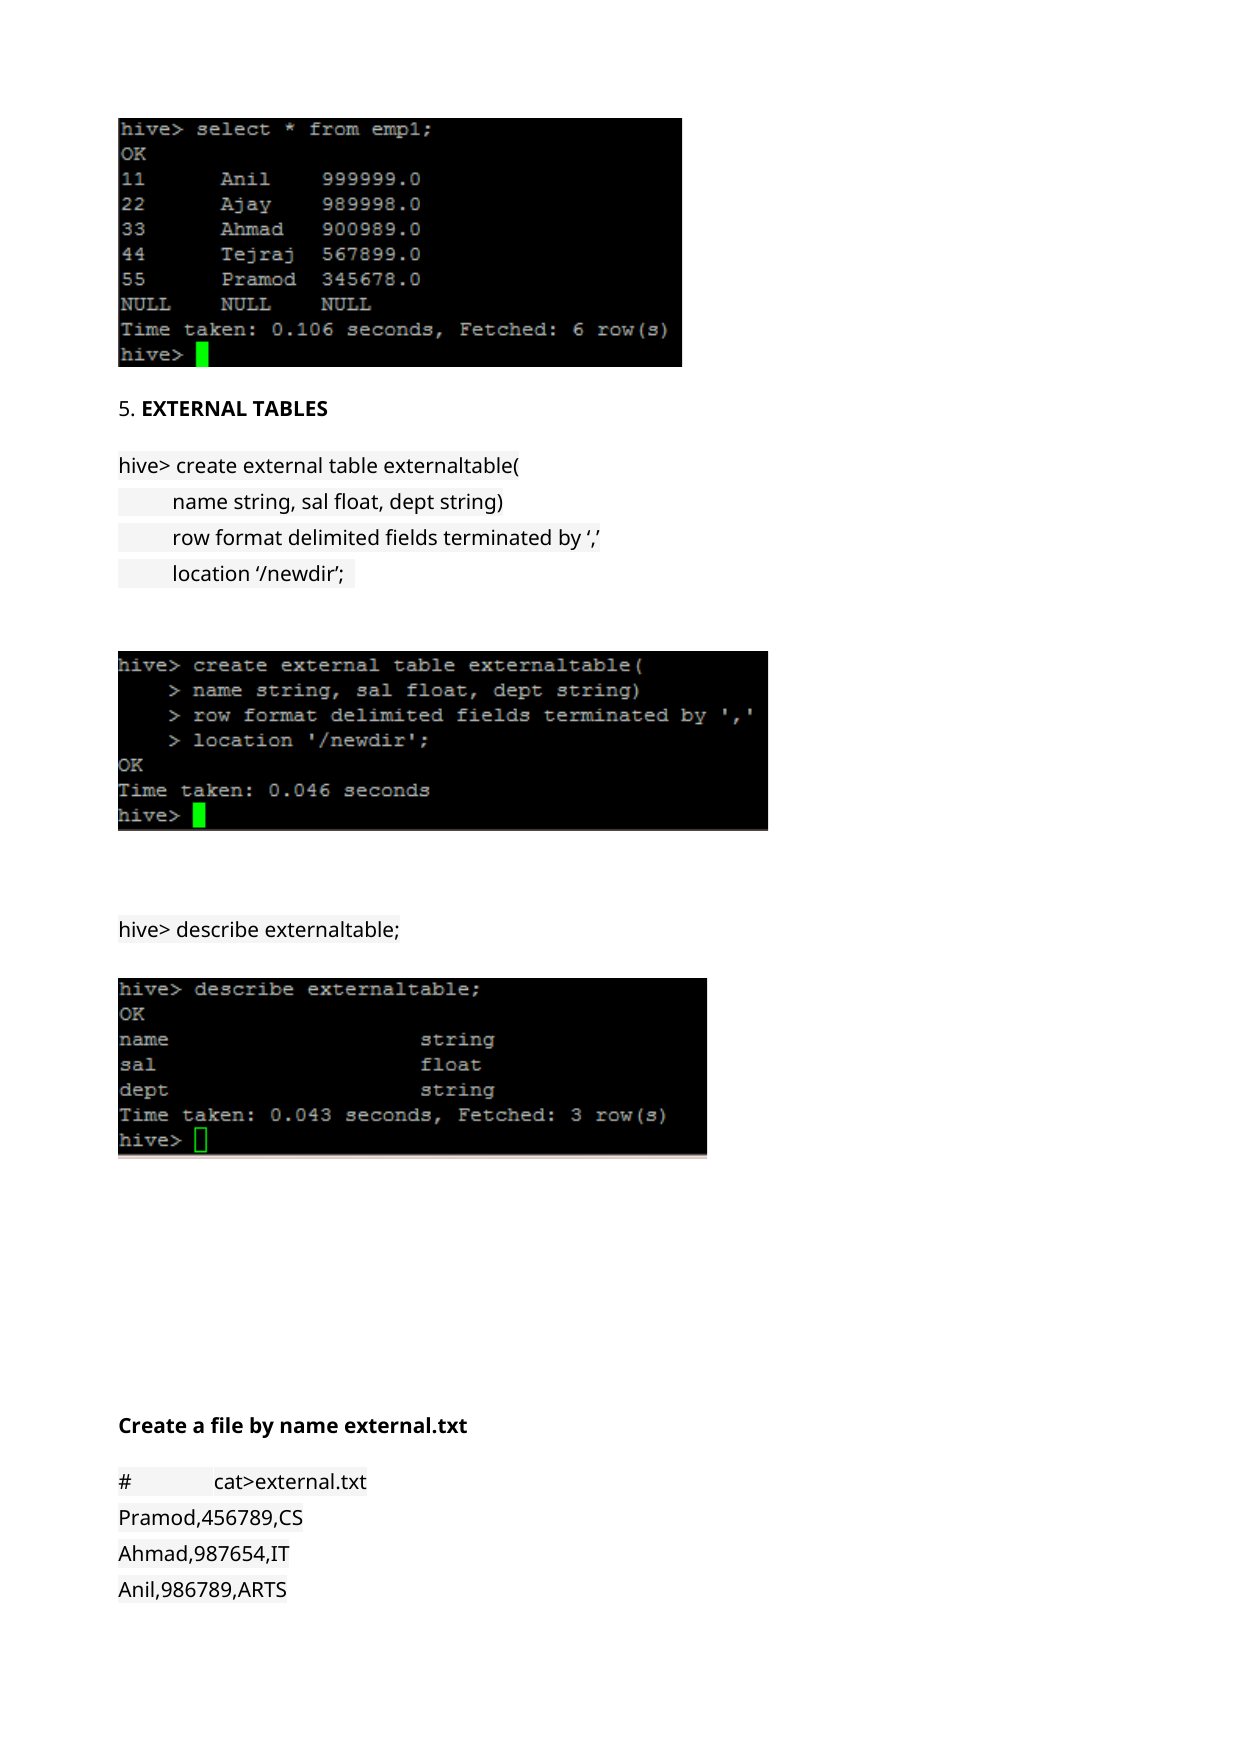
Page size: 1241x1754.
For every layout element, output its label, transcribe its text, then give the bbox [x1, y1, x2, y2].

text Ahmad,987654,IT [118, 1539, 1122, 1568]
text Anil,986789,ARTS [118, 1575, 1122, 1603]
text Pramod,456789,CS [118, 1503, 1122, 1532]
text hive> create external table externaltable( [118, 451, 1122, 480]
text location ‘/newdir’; [118, 559, 1122, 588]
text Create a file by name external.txt [118, 1411, 1122, 1439]
text 5. EXTERNAL TABLES [118, 394, 1122, 423]
text row format delimited fields terminated by ‘,’ [118, 523, 1122, 552]
text hive> describe externaltable; [118, 915, 1122, 943]
text # cat>external.txt [118, 1467, 1122, 1496]
text name string, sal float, dept string) [118, 487, 1122, 516]
